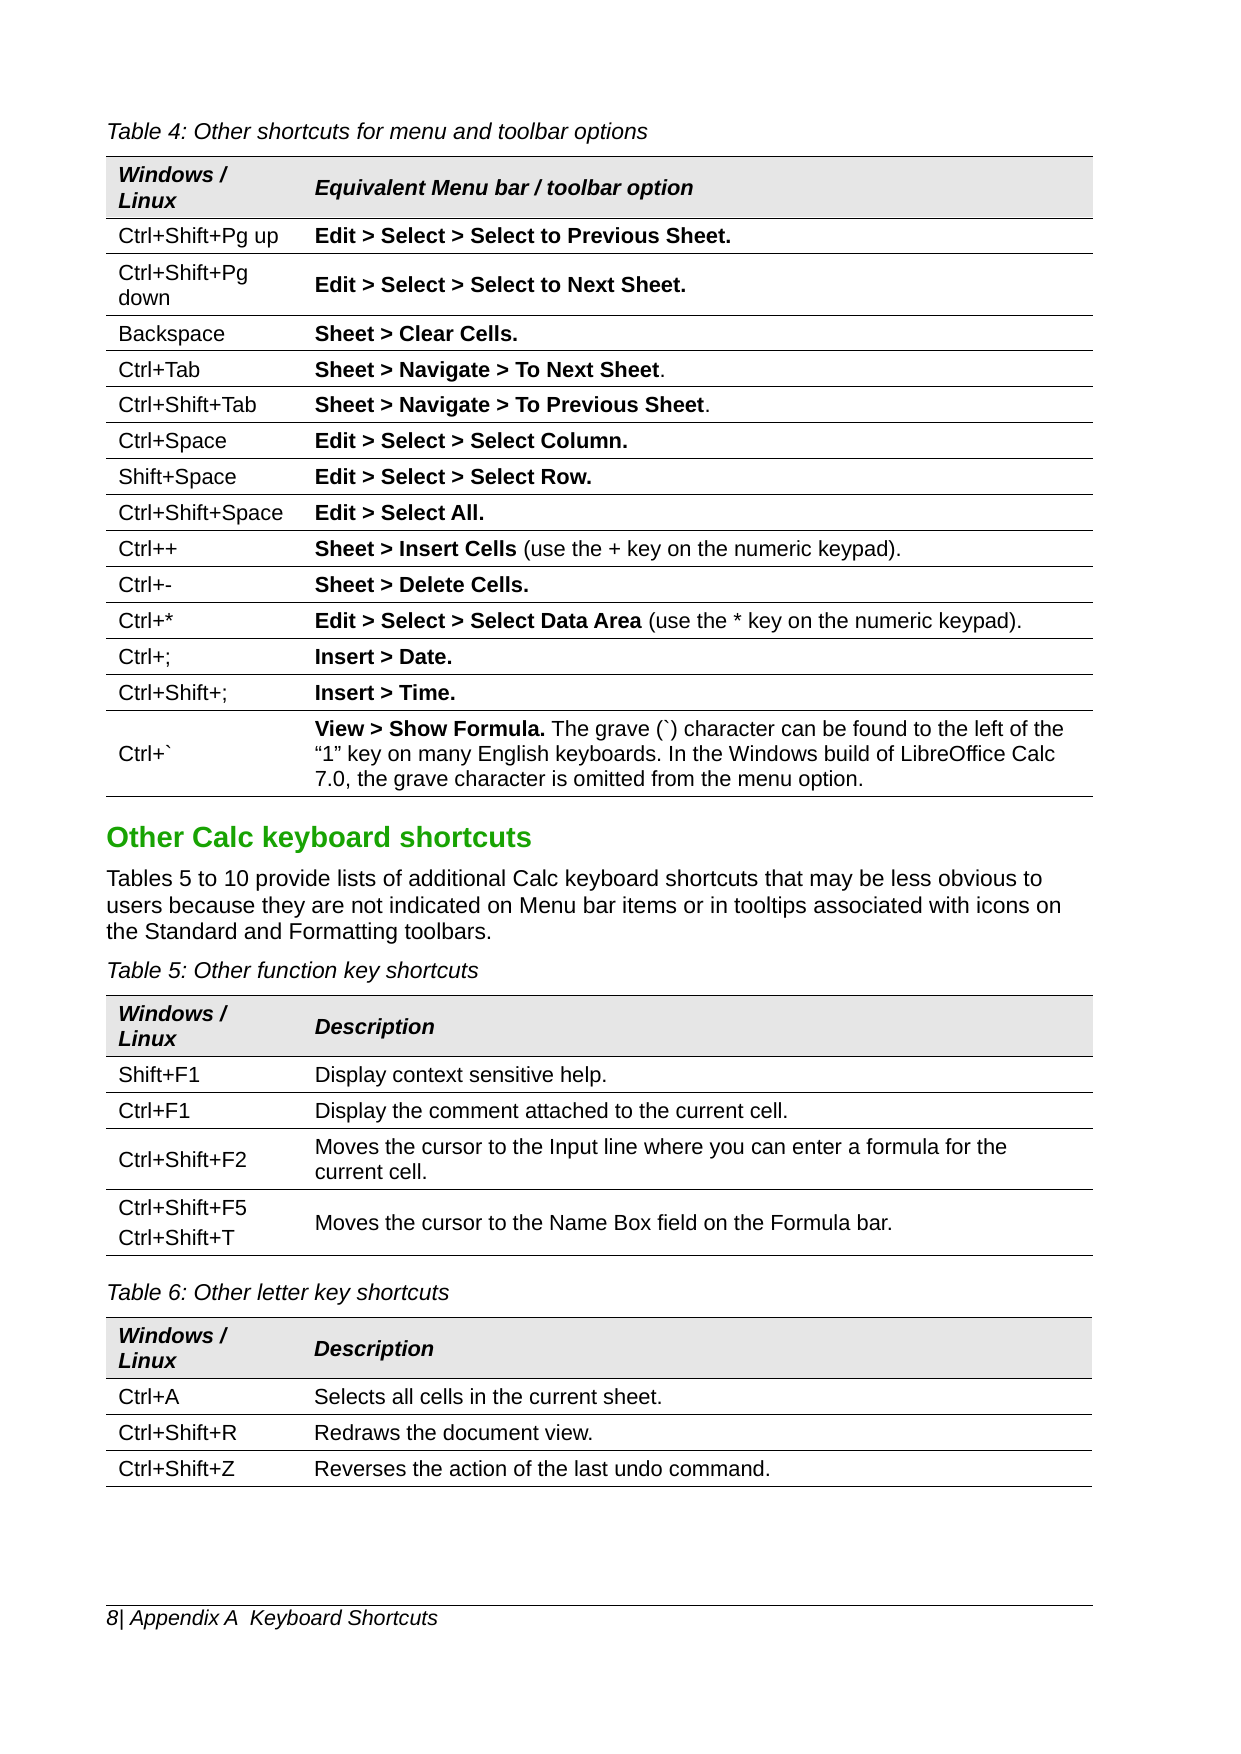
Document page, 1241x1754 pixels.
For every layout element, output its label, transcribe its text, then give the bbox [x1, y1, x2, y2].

table_header Windows / Linux [106, 996, 303, 1056]
table_cell Display the comment attached to the current cell. [303, 1093, 1093, 1128]
table_cell Sheet > Navigate > To Previous Sheet. [303, 387, 1093, 422]
table_cell Ctrl+Shift+Pg down [106, 254, 303, 314]
table_cell Ctrl+` [106, 711, 303, 796]
table_cell Ctrl++ [106, 531, 303, 566]
table_cell Ctrl+Shift+F2 [106, 1129, 303, 1189]
table_cell Sheet > Delete Cells. [303, 567, 1093, 602]
table_cell Moves the cursor to the Input line where you can enter a formula for the current cell. [303, 1129, 1093, 1189]
text Table 6: Other letter key shortcuts [106, 1279, 1093, 1305]
table_cell Ctrl+F1 [106, 1093, 303, 1128]
table_cell Ctrl+Shift+Space [106, 495, 303, 530]
table_cell Insert > Date. [303, 639, 1093, 674]
table_cell Sheet > Navigate > To Next Sheet. [303, 351, 1093, 386]
table_header Windows / Linux [106, 1318, 302, 1378]
table_cell Shift+F1 [106, 1057, 303, 1092]
table_cell Display context sensitive help. [303, 1057, 1093, 1092]
table_cell View > Show Formula. The grave (`) character can be found to the left of the “1” key on many English keyboards. In the Windows build of LibreOffice Calc 7.0, the grave character is omitted from the menu option. [303, 711, 1093, 796]
table_cell Ctrl+Shift+F5 Ctrl+Shift+T [106, 1190, 303, 1255]
table_cell Ctrl+; [106, 639, 303, 674]
table_cell Ctrl+Shift+Pg up [106, 219, 303, 253]
subtitle Other Calc keyboard shortcuts [106, 820, 1093, 853]
table_cell Moves the cursor to the Name Box field on the Formula bar. [303, 1190, 1093, 1255]
table_header Equivalent Menu bar / toolbar option [303, 157, 1093, 217]
table_cell Edit > Select > Select to Next Sheet. [303, 254, 1093, 314]
table_cell Selects all cells in the current sheet. [302, 1379, 1092, 1414]
table_cell Edit > Select > Select Row. [303, 459, 1093, 494]
table_cell Ctrl+A [106, 1379, 302, 1414]
table_cell Ctrl+Shift+Z [106, 1451, 302, 1486]
table_cell Ctrl+* [106, 603, 303, 638]
table_cell Edit > Select > Select Data Area (use the * key on the numeric keypad). [303, 603, 1093, 638]
table_cell Ctrl+Shift+R [106, 1415, 302, 1450]
table_cell Sheet > Insert Cells (use the + key on the numeric keypad). [303, 531, 1093, 566]
table_cell Edit > Select > Select Column. [303, 423, 1093, 458]
table_cell Backspace [106, 316, 303, 350]
text Table 5: Other function key shortcuts [106, 957, 1093, 983]
table_header Description [303, 996, 1093, 1056]
table_cell Shift+Space [106, 459, 303, 494]
table_cell Ctrl+Tab [106, 351, 303, 386]
table_cell Sheet > Clear Cells. [303, 316, 1093, 350]
table_header Description [302, 1318, 1092, 1378]
table_cell Ctrl+Space [106, 423, 303, 458]
table_cell Edit > Select > Select to Previous Sheet. [303, 219, 1093, 253]
table_cell Ctrl+Shift+Tab [106, 387, 303, 422]
text Tables 5 to 10 provide lists of additional Calc keyboard shortcuts that may be less obvious to users because they are not indicated on Menu bar items or in tooltips associated with icons on the Standard and Formatting toolbars. [106, 865, 1093, 944]
text Table 4: Other shortcuts for menu and toolbar options [106, 118, 1093, 144]
table_cell Edit > Select All. [303, 495, 1093, 530]
table_cell Reverses the action of the last undo command. [302, 1451, 1092, 1486]
table_cell Redraws the document view. [302, 1415, 1092, 1450]
table_cell Ctrl+- [106, 567, 303, 602]
table_cell Ctrl+Shift+; [106, 675, 303, 710]
table_cell Insert > Time. [303, 675, 1093, 710]
table_header Windows / Linux [106, 157, 303, 217]
